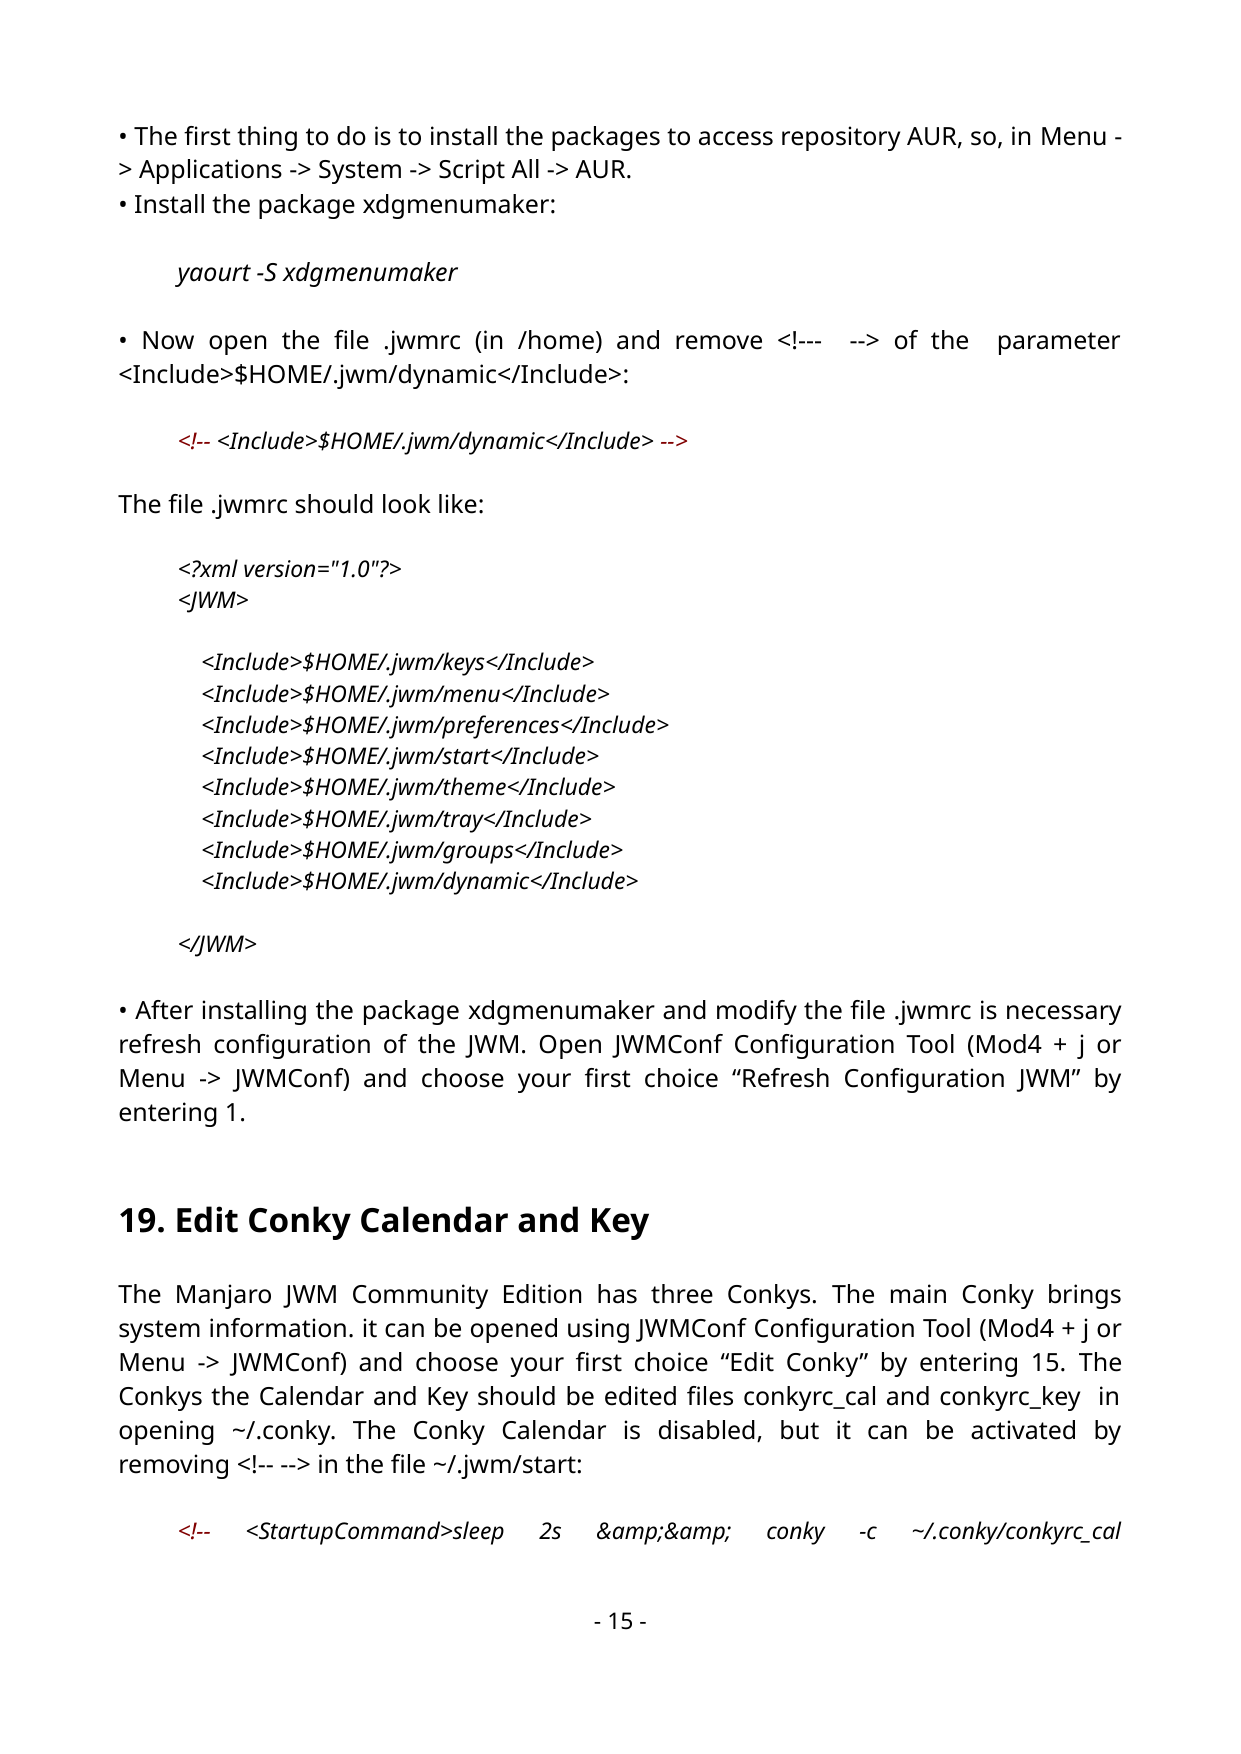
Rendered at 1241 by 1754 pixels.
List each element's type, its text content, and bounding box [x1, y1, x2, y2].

text • After installing the package xdgmenumaker and modify the file .jwmrc is necessary refresh configuration of the JWM. Open JWMConf Configuration Tool (Mod4 + j or Menu -> JWMConf) and choose your first choice “Refresh Configuration JWM” by entering 1. [118, 993, 1122, 1129]
text <Include>$HOME/.jwm/preferences</Include> [177, 709, 1122, 740]
text <Include>$HOME/.jwm/keys</Include> [177, 646, 1122, 677]
text </JWM> [177, 927, 1122, 959]
text • Install the package xdgmenumaker: [118, 186, 1122, 220]
text The Manjaro JWM Community Edition has three Conkys. The main Conky brings system information. it can be opened using JWMConf Configuration Tool (Mod4 + j or Menu -> JWMConf) and choose your first choice “Edit Conky” by entering 15. The Conkys the Calendar and Key should be edited files conkyrc_cal and conkyrc_key in opening ~/.conky. The Conky Calendar is disabled, but it can be activated by removing <!-- --> in the file ~/.jwm/start: [118, 1277, 1122, 1481]
text <JWM> [177, 584, 1122, 615]
text <Include>$HOME/.jwm/groups</Include> [177, 834, 1122, 865]
text <Include>$HOME/.jwm/menu</Include> [177, 677, 1122, 709]
text The file .jwmrc should look like: [118, 487, 1122, 521]
text <Include>$HOME/.jwm/start</Include> [177, 740, 1122, 771]
text <Include>$HOME/.jwm/theme</Include> [177, 771, 1122, 802]
text yaourt -S xdgmenumaker [177, 254, 1122, 288]
text <Include>$HOME/.jwm/tray</Include> [177, 802, 1122, 834]
text <!-- <Include>$HOME/.jwm/dynamic</Include> --> [177, 425, 1122, 456]
text <Include>$HOME/.jwm/dynamic</Include> [177, 865, 1122, 896]
text <?xml version="1.0"?> [177, 552, 1122, 584]
text • The first thing to do is to install the packages to access repository AUR, so, in Menu -> Applications -> System -> Script All -> AUR. [118, 118, 1122, 186]
text <!-- <StartupCommand>sleep 2s &amp;&amp; conky -c ~/.conky/conkyrc_cal [177, 1515, 1122, 1546]
subtitle 19. Edit Conky Calendar and Key [118, 1197, 1122, 1243]
text • Now open the file .jwmrc (in /home) and remove <!--- --> of the parameter <Include>$HOME/.jwm/dynamic</Include>: [118, 322, 1122, 391]
